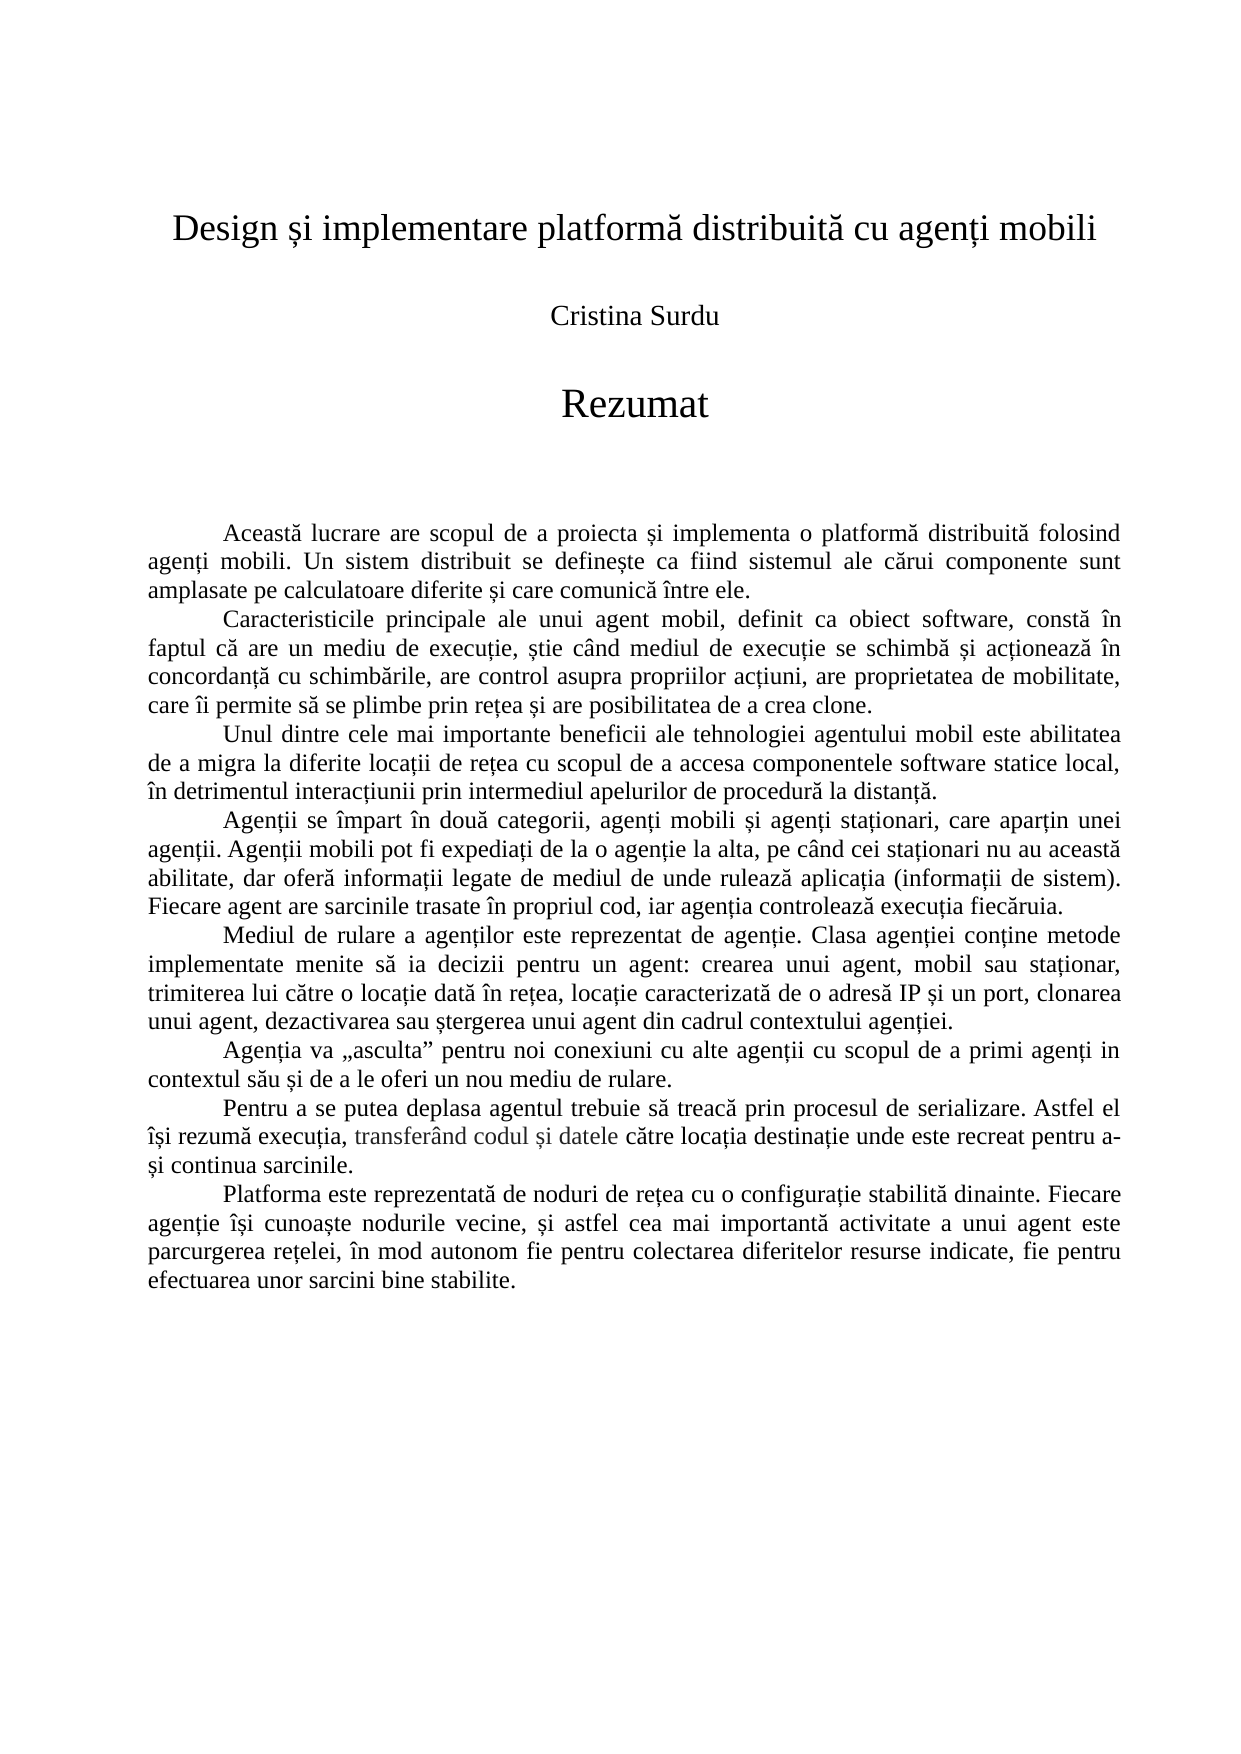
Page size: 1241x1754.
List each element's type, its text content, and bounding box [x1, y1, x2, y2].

text Design și implementare platformă distribuită cu agenți mobili [148, 205, 1122, 248]
text Unul dintre cele mai importante beneficii ale tehnologiei agentului mobil este abilitatea de a migra la diferite locații de rețea cu scopul de a accesa componentele software statice local, în detrimentul interacțiunii prin intermediul apelurilor de procedură la distanță. [148, 719, 1122, 805]
text Caracteristicile principale ale unui agent mobil, definit ca obiect software, constă în faptul că are un mediu de execuție, știe când mediul de execuție se schimbă și acționează în concordanță cu schimbările, are control asupra propriilor acțiuni, are proprietatea de mobilitate, care îi permite să se plimbe prin rețea și are posibilitatea de a crea clone. [148, 604, 1122, 719]
text Agenția va „asculta” pentru noi conexiuni cu alte agenții cu scopul de a primi agenți in contextul său și de a le oferi un nou mediu de rulare. [148, 1035, 1122, 1093]
text Mediul de rulare a agenților este reprezentat de agenție. Clasa agenției conține metode implementate menite să ia decizii pentru un agent: crearea unui agent, mobil sau staționar, trimiterea lui către o locație dată în rețea, locație caracterizată de o adresă IP și un port, clonarea unui agent, dezactivarea sau ștergerea unui agent din cadrul contextului agenției. [148, 920, 1122, 1035]
text Agenții se împart în două categorii, agenți mobili și agenți staționari, care aparțin unei agenții. Agenții mobili pot fi expediați de la o agenție la alta, pe când cei staționari nu au această abilitate, dar oferă informații legate de mediul de unde rulează aplicația (informații de sistem). Fiecare agent are sarcinile trasate în propriul cod, iar agenția controlează execuția fiecăruia. [148, 805, 1122, 920]
text Platforma este reprezentată de noduri de rețea cu o configurație stabilită dinainte. Fiecare agenție își cunoaște nodurile vecine, și astfel cea mai importantă activitate a unui agent este parcurgerea rețelei, în mod autonom fie pentru colectarea diferitelor resurse indicate, fie pentru efectuarea unor sarcini bine stabilite. [148, 1179, 1122, 1294]
text Cristina Surdu [148, 298, 1122, 331]
text Rezumat [148, 378, 1122, 426]
text Această lucrare are scopul de a proiecta și implementa o platformă distribuită folosind agenți mobili. Un sistem distribuit se definește ca fiind sistemul ale cărui componente sunt amplasate pe calculatoare diferite și care comunică între ele. [148, 518, 1122, 604]
text Pentru a se putea deplasa agentul trebuie să treacă prin procesul de serializare. Astfel el își rezumă execuția, transferând codul și datele către locația destinație unde este recreat pentru a-și continua sarcinile. [148, 1093, 1122, 1179]
